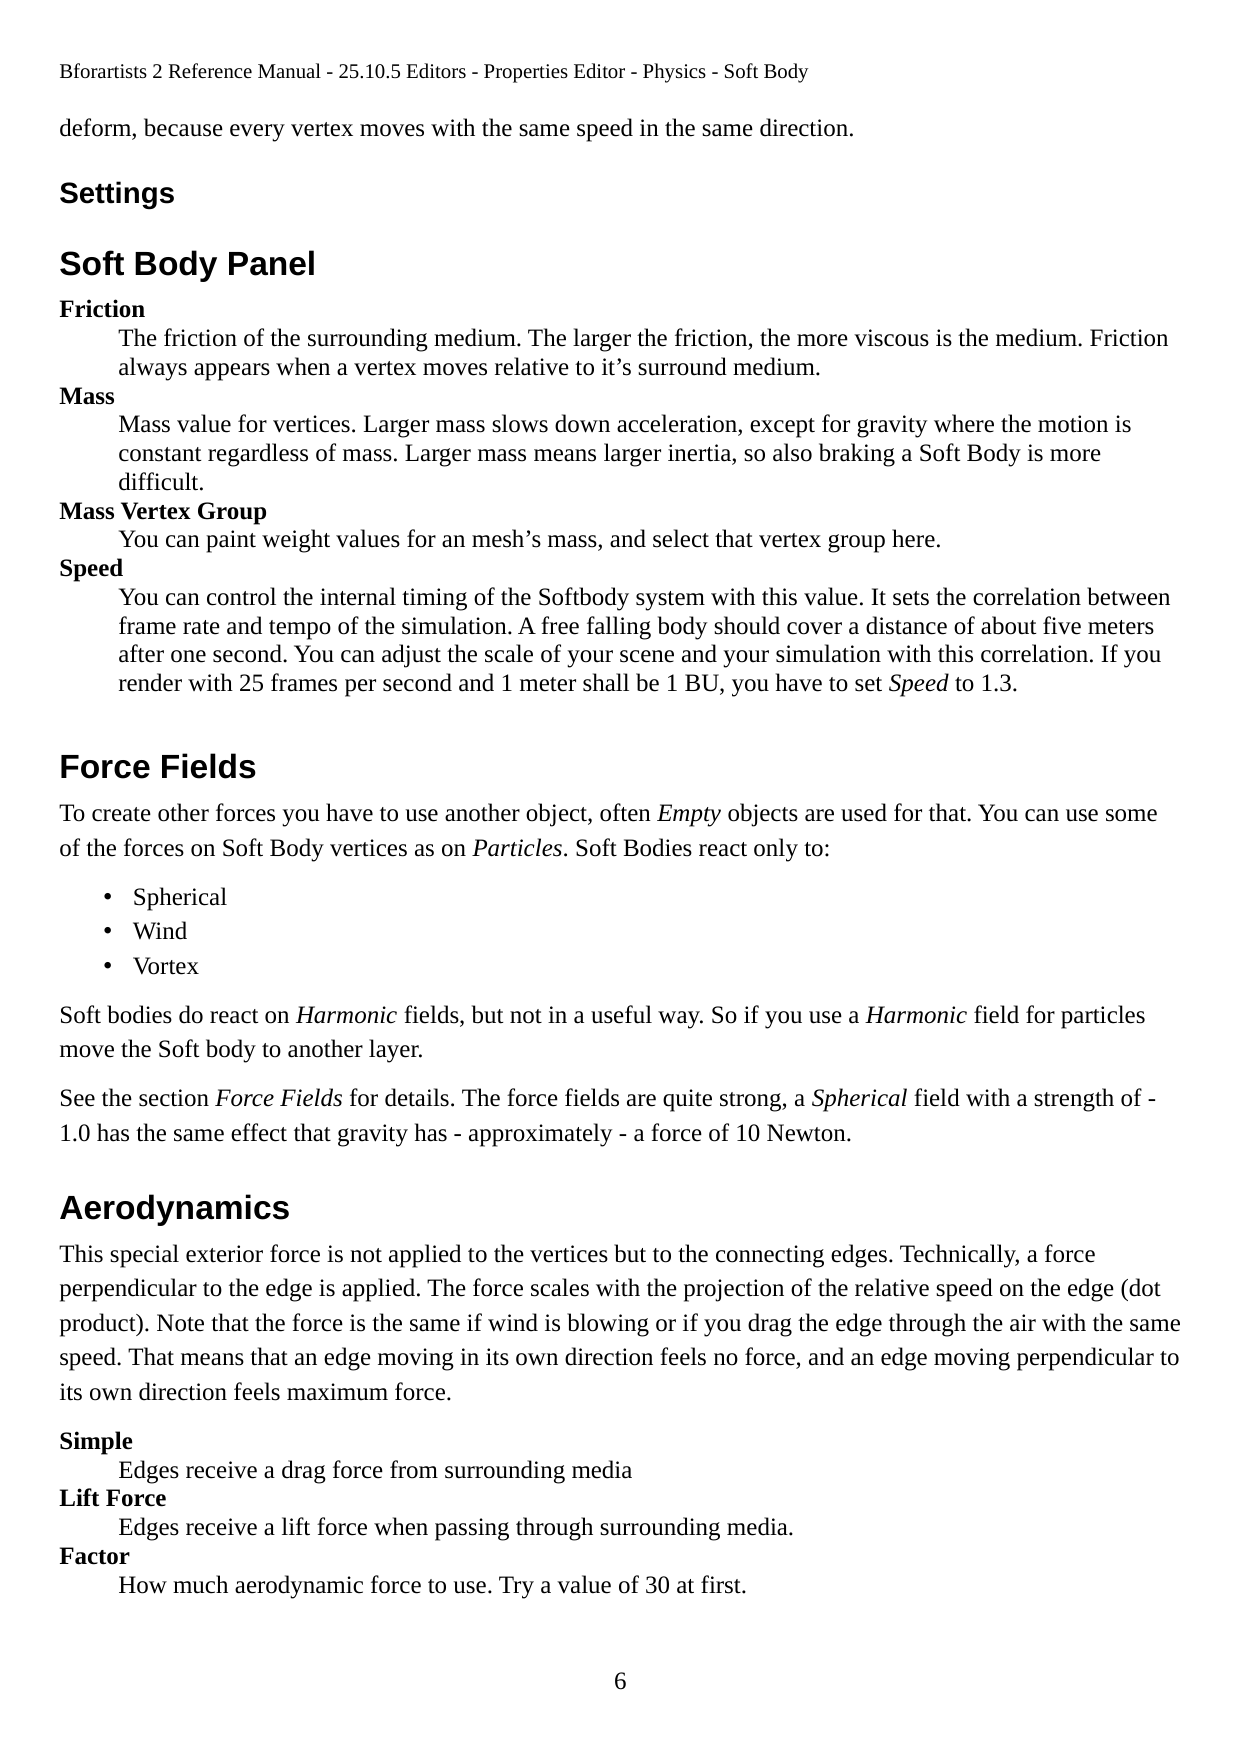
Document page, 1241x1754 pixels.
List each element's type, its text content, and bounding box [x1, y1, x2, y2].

list Spherical [103, 882, 1181, 911]
subtitle Aerodynamics [59, 1188, 1181, 1227]
text This special exterior force is not applied to the vertices but to the connecting edges. Technically, a force perpendicular to the edge is applied. The force scales with the projection of the relative speed on the edge (dot product). Note that the force is the same if wind is blowing or if you drag the edge through the air with the same speed. That means that an edge moving in its own direction feels no force, and an edge moving perpendicular to its own direction feels maximum force. [59, 1239, 1181, 1406]
subtitle Factor [59, 1541, 1181, 1570]
list Vortex [103, 951, 1181, 980]
subtitle Mass [59, 381, 1181, 409]
subtitle Speed [59, 553, 1181, 582]
text Soft bodies do react on Harmonic fields, but not in a useful way. So if you use a Harmonic field for particles move the Soft body to another layer. [59, 1000, 1181, 1063]
subtitle Friction [59, 294, 1181, 323]
list Wind [103, 916, 1181, 945]
text deform, because every vertex moves with the same speed in the same direction. [59, 113, 1181, 141]
subtitle Force Fields [59, 747, 1181, 786]
text To create other forces you have to use another object, often Empty objects are used for that. You can use some of the forces on Soft Body vertices as on Particles. Soft Bodies react only to: [59, 798, 1181, 862]
subtitle Mass Vertex Group [59, 496, 1181, 524]
list How much aerodynamic force to use. Try a value of 30 at first. [118, 1570, 1181, 1598]
text See the section Force Fields for details. The force fields are quite strong, a Spherical field with a strength of -1.0 has the same effect that gravity has - approximately - a force of 10 Newton. [59, 1083, 1181, 1147]
subtitle Simple [59, 1426, 1181, 1455]
list Edges receive a lift force when passing through surrounding media. [118, 1512, 1181, 1541]
subtitle Settings [59, 176, 1181, 210]
subtitle Lift Force [59, 1483, 1181, 1512]
list You can control the internal timing of the Softbody system with this value. It sets the correlation between frame rate and tempo of the simulation. A free falling body should cover a distance of about five meters after one second. You can adjust the scale of your scene and your simulation with this correlation. If you render with 25 frames per second and 1 meter shall be 1 BU, you have to set Speed to 1.3. [118, 582, 1181, 697]
subtitle Soft Body Panel [59, 243, 1181, 282]
list The friction of the surrounding medium. The larger the friction, the more viscous is the medium. Friction always appears when a vertex moves relative to it’s surround medium. [118, 323, 1181, 381]
list You can paint weight values for an mesh’s mass, and select that vertex group here. [118, 524, 1181, 553]
list Edges receive a drag force from surrounding media [118, 1455, 1181, 1483]
list Mass value for vertices. Larger mass slows down acceleration, except for gravity where the motion is constant regardless of mass. Larger mass means larger inertia, so also braking a Soft Body is more difficult. [118, 409, 1181, 496]
